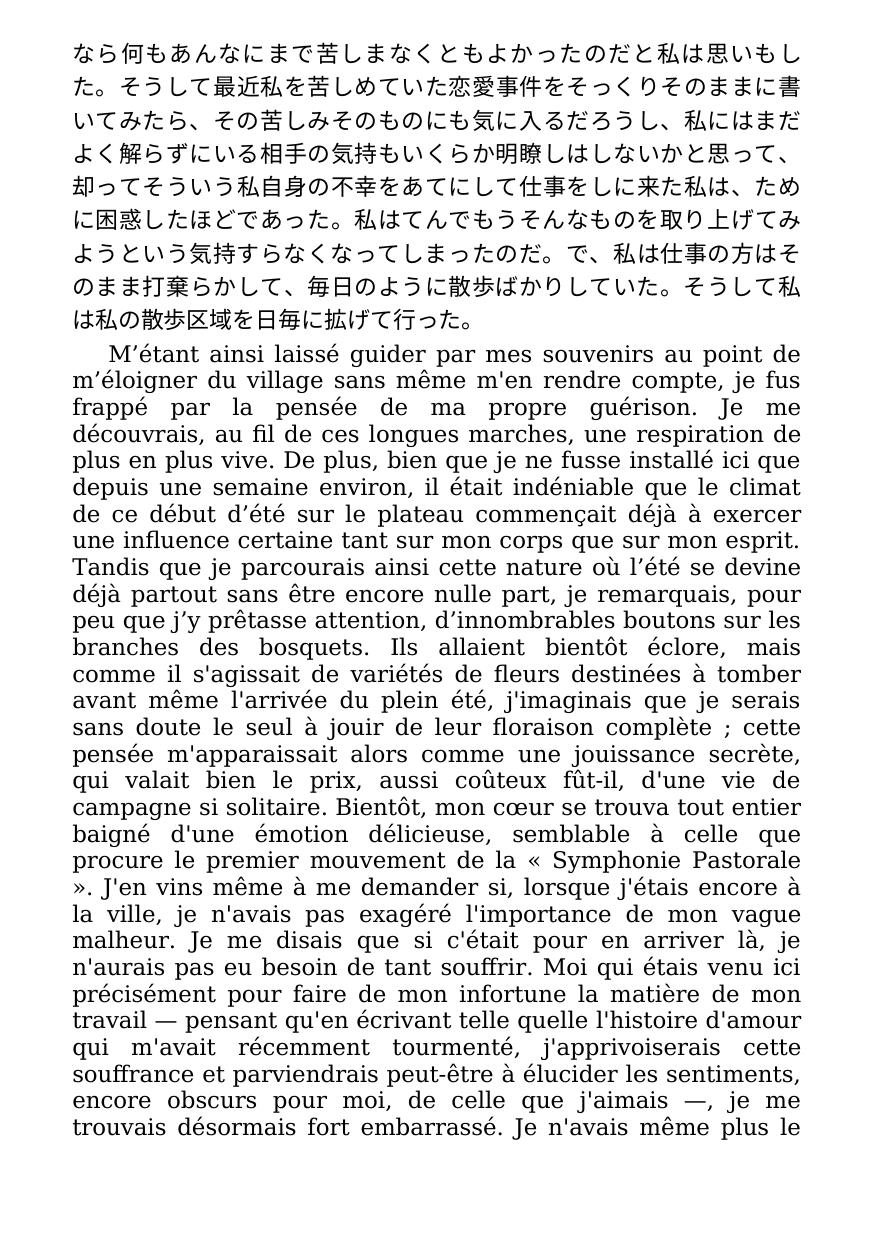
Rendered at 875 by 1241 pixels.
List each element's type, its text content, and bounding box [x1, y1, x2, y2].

text M’étant ainsi laissé guider par mes souvenirs au point de m’éloigner du village sans même m'en rendre compte, je fus frappé par la pensée de ma propre guérison. Je me découvrais, au fil de ces longues marches, une respiration de plus en plus vive. De plus, bien que je ne fusse installé ici que depuis une semaine environ, il était indéniable que le climat de ce début d’été sur le plateau commençait déjà à exercer une influence certaine tant sur mon corps que sur mon esprit. Tandis que je parcourais ainsi cette nature où l’été se devine déjà partout sans être encore nulle part, je remarquais, pour peu que j’y prêtasse attention, d’innombrables boutons sur les branches des bosquets. Ils allaient bientôt éclore, mais comme il s'agissait de variétés de fleurs destinées à tomber avant même l'arrivée du plein été, j'imaginais que je serais sans doute le seul à jouir de leur floraison complète ; cette pensée m'apparaissait alors comme une jouissance secrète, qui valait bien le prix, aussi coûteux fût-il, d'une vie de campagne si solitaire. Bientôt, mon cœur se trouva tout entier baigné d'une émotion délicieuse, semblable à celle que procure le premier mouvement de la « Symphonie Pastorale ». J'en vins même à me demander si, lorsque j'étais encore à la ville, je n'avais pas exagéré l'importance de mon vague malheur. Je me disais que si c'était pour en arriver là, je n'aurais pas eu besoin de tant souffrir. Moi qui étais venu ici précisément pour faire de mon infortune la matière de mon travail — pensant qu'en écrivant telle quelle l'histoire d'amour qui m'avait récemment tourmenté, j'apprivoiserais cette souffrance et parviendrais peut-être à élucider les sentiments, encore obscurs pour moi, de celle que j'aimais —, je me trouvais désormais fort embarrassé. Je n'avais même plus le [72, 341, 802, 1141]
text なら何もあんなにまで苦しまなくともよかったのだと私は思いもした。そうして最近私を苦しめていた恋愛事件をそっくりそのままに書いてみたら、その苦しみそのものにも気に入るだろうし、私にはまだよく解らずにいる相手の気持もいくらか明瞭しはしないかと思って、却ってそういう私自身の不幸をあてにして仕事をしに来た私は、ために困惑したほどであった。私はてんでもうそんなものを取り上げてみようという気持すらなくなってしまったのだ。で、私は仕事の方はそのまま打棄らかして、毎日のように散歩ばかりしていた。そうして私は私の散歩区域を日毎に拡げて行った。 [72, 36, 802, 335]
